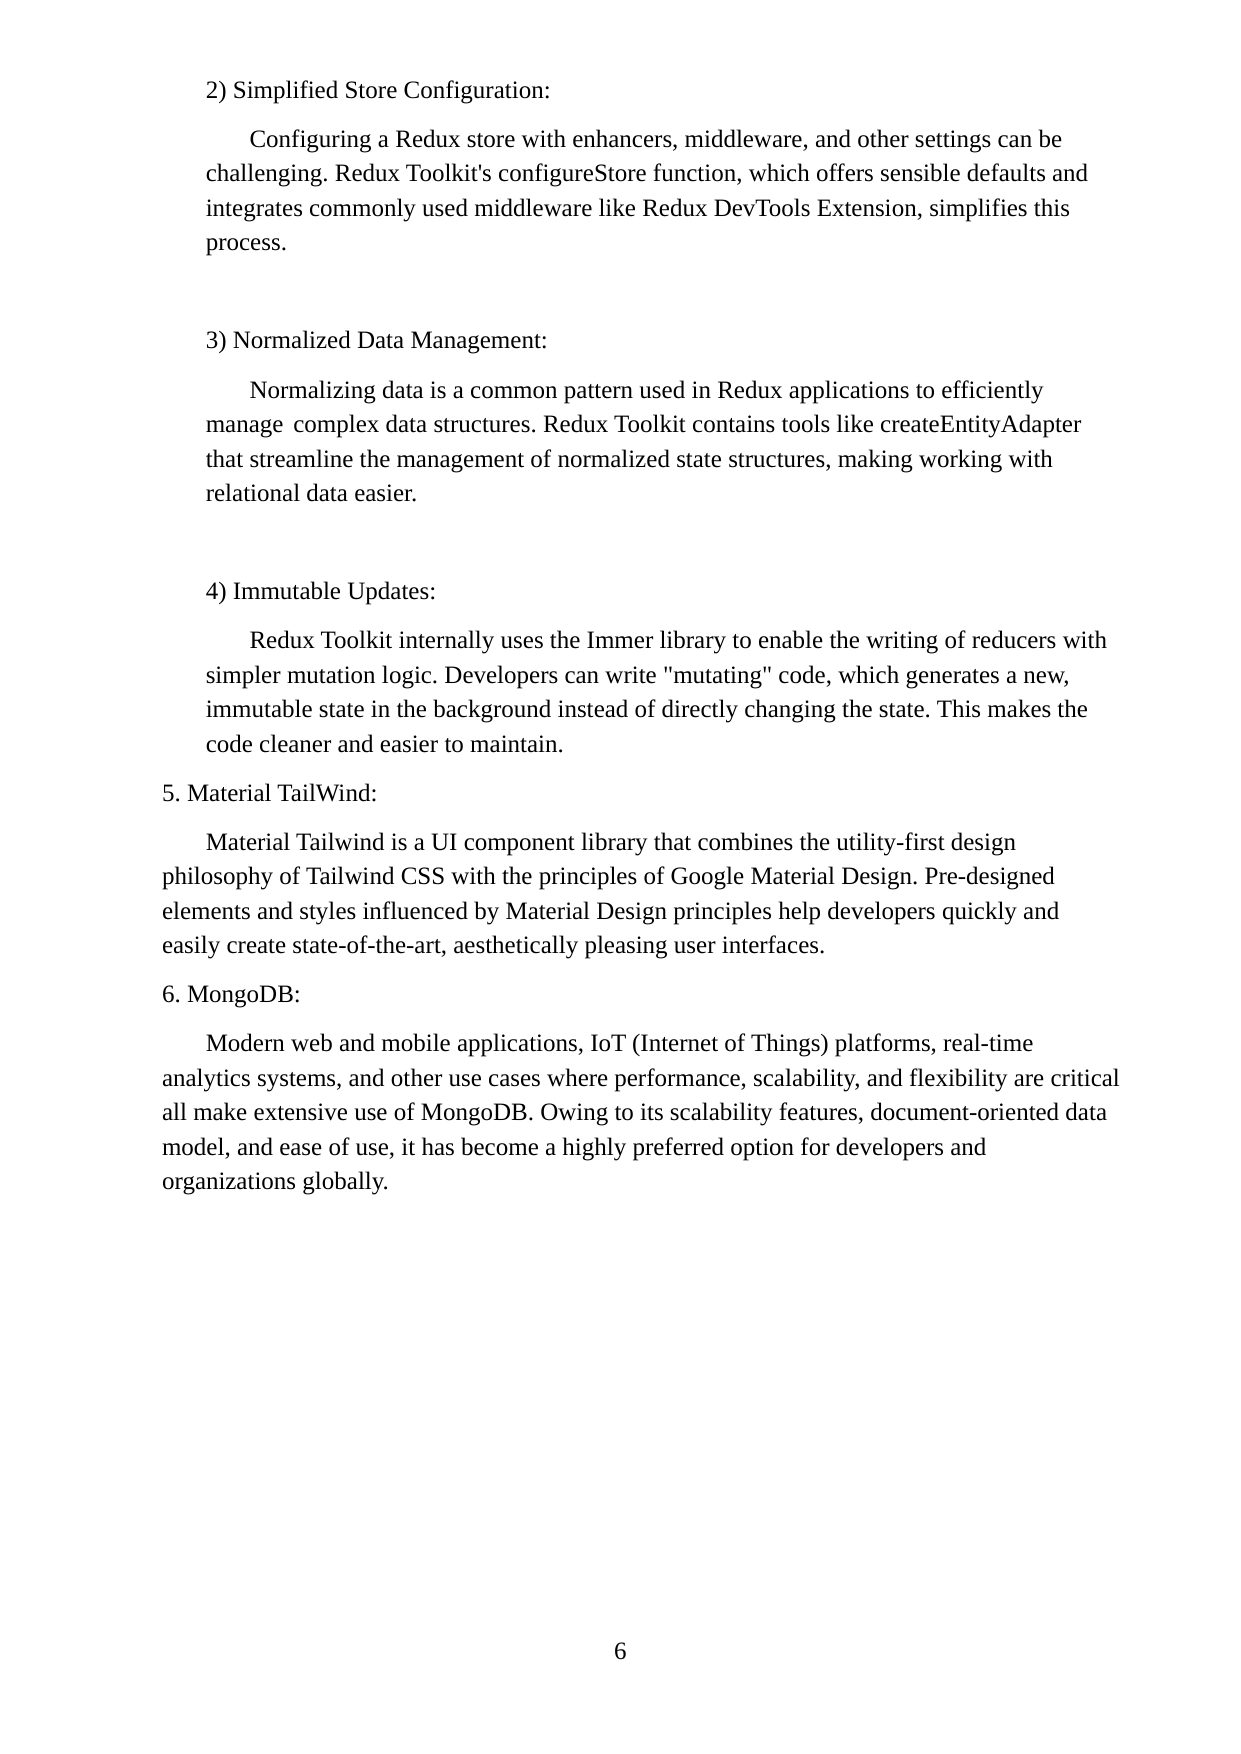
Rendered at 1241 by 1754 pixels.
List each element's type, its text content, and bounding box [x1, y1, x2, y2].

text Configuring a Redux store with enhancers, middleware, and other settings can be challenging. Redux Toolkit's configureStore function, which offers sensible defaults and integrates commonly used middleware like Redux DevTools Extension, simplifies this process. [118, 124, 1122, 256]
text Material Tailwind is a UI component library that combines the utility-first design philosophy of Tailwind CSS with the principles of Google Material Design. Pre-designed elements and styles influenced by Material Design principles help developers quickly and easily create state-of-the-art, aesthetically pleasing user interfaces. [118, 827, 1122, 959]
text Modern web and mobile applications, IoT (Internet of Things) platforms, real-time analytics systems, and other use cases where performance, scalability, and flexibility are critical all make extensive use of MongoDB. Owing to its scalability features, document-oriented data model, and ease of use, it has become a highly preferred option for developers and organizations globally. [118, 1028, 1122, 1195]
text 4) Immutable Updates: [118, 576, 1122, 605]
text 3) Normalized Data Management: [118, 326, 1122, 354]
text 5. Material TailWind: [118, 778, 1122, 807]
text Normalizing data is a common pattern used in Redux applications to efficiently manage complex data structures. Redux Toolkit contains tools like createEntityAdapter that streamline the management of normalized state structures, making working with relational data easier. [118, 375, 1122, 507]
text 2) Simplified Store Configuration: [118, 75, 1122, 104]
text 6. MongoDB: [118, 979, 1122, 1008]
text Redux Toolkit internally uses the Immer library to enable the writing of reducers with simpler mutation logic. Developers can write "mutating" code, which generates a new, immutable state in the background instead of directly changing the state. This makes the code cleaner and easier to maintain. [118, 625, 1122, 757]
